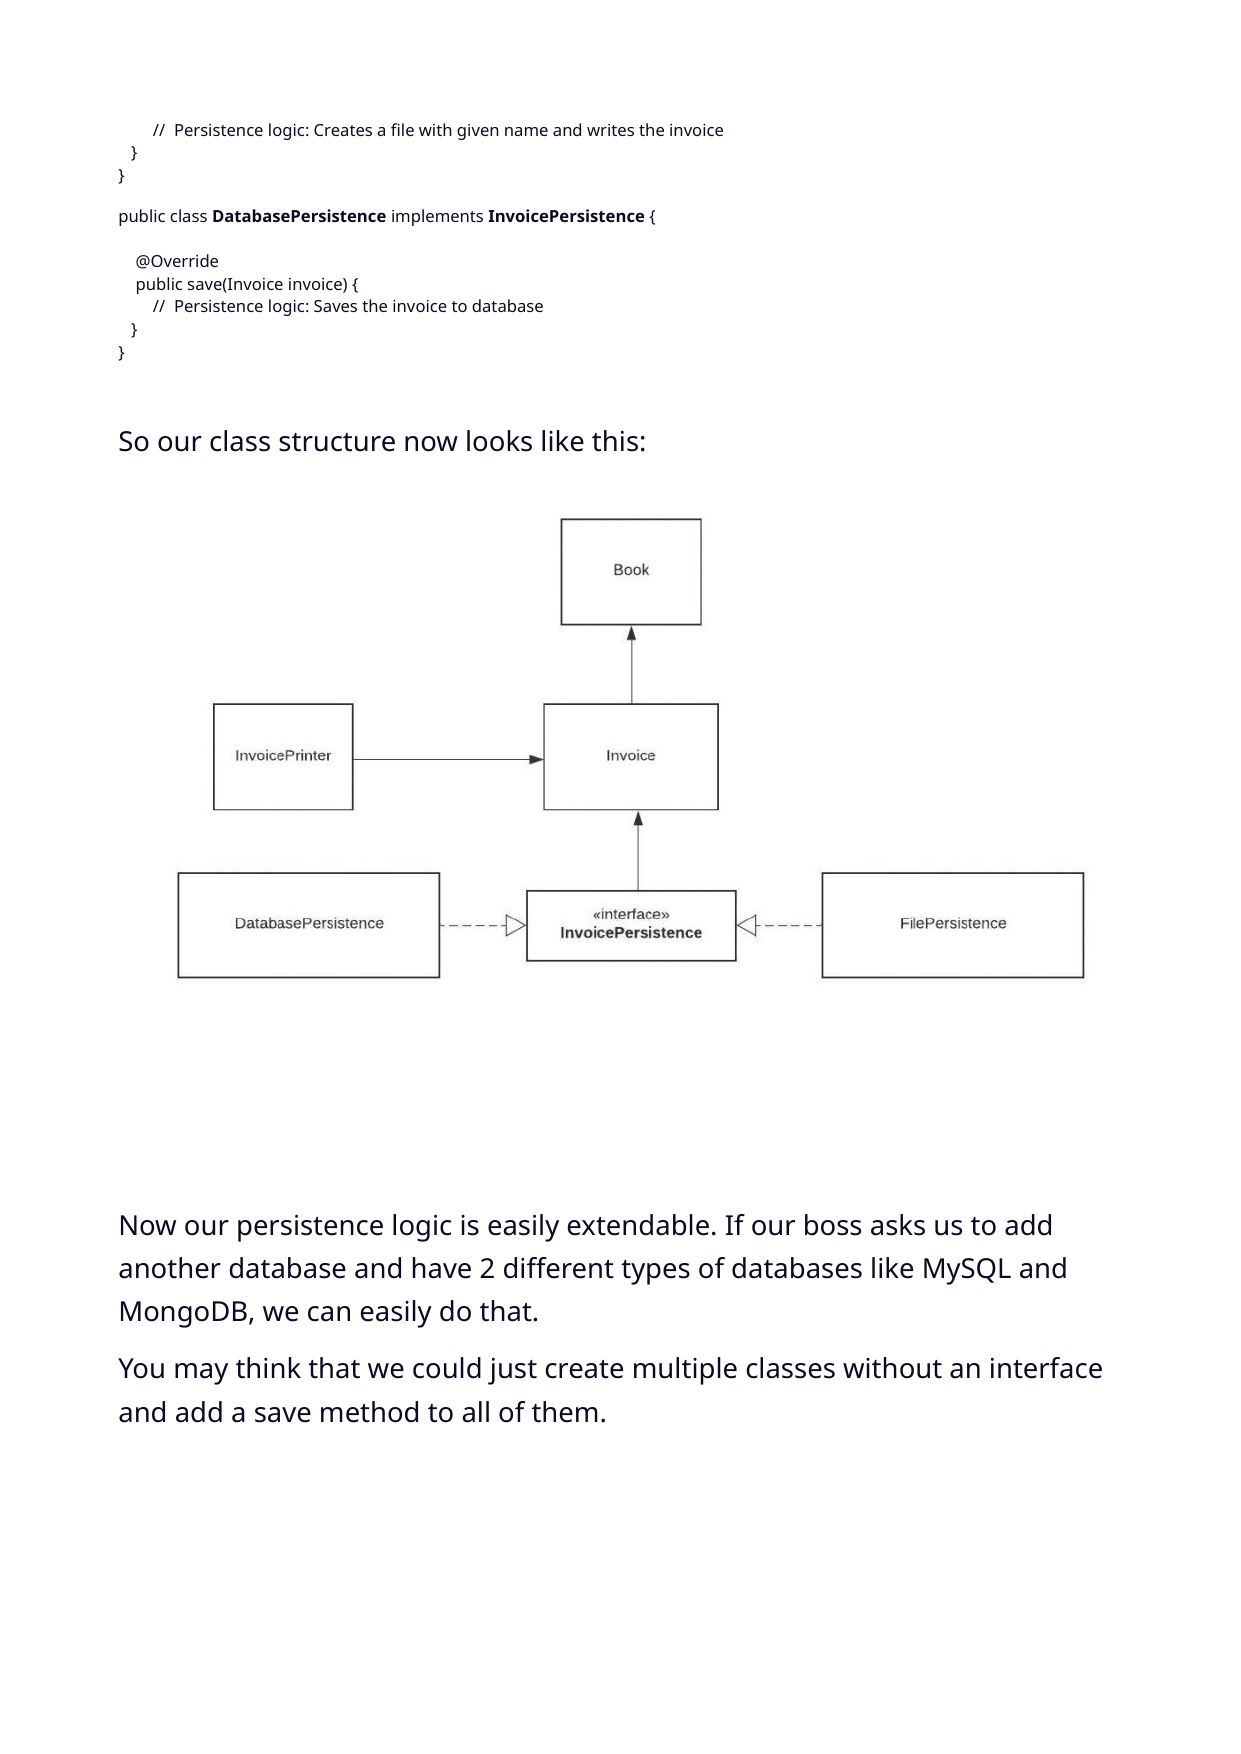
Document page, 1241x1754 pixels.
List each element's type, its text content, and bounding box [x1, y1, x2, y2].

text } [118, 141, 1122, 163]
picture [120, 483, 1125, 1027]
text Now our persistence logic is easily extendable. If our boss asks us to add another database and have 2 different types of databases like MySQL and MongoDB, we can easily do that. [118, 1206, 1122, 1329]
text // Persistence logic: Creates a file with given name and writes the invoice [118, 118, 1122, 141]
text So our class structure now looks like this: [118, 422, 1122, 459]
text } [118, 318, 1122, 340]
text } [118, 340, 1122, 363]
text public class DatabasePersistence implements InvoicePersistence { [118, 204, 1122, 227]
text @Override [118, 249, 1122, 272]
text You may think that we could just create multiple classes without an interface and add a save method to all of them. [118, 1349, 1122, 1430]
text public save(Invoice invoice) { [118, 272, 1122, 295]
text // Persistence logic: Saves the invoice to database [118, 295, 1122, 318]
text } [118, 163, 1122, 186]
